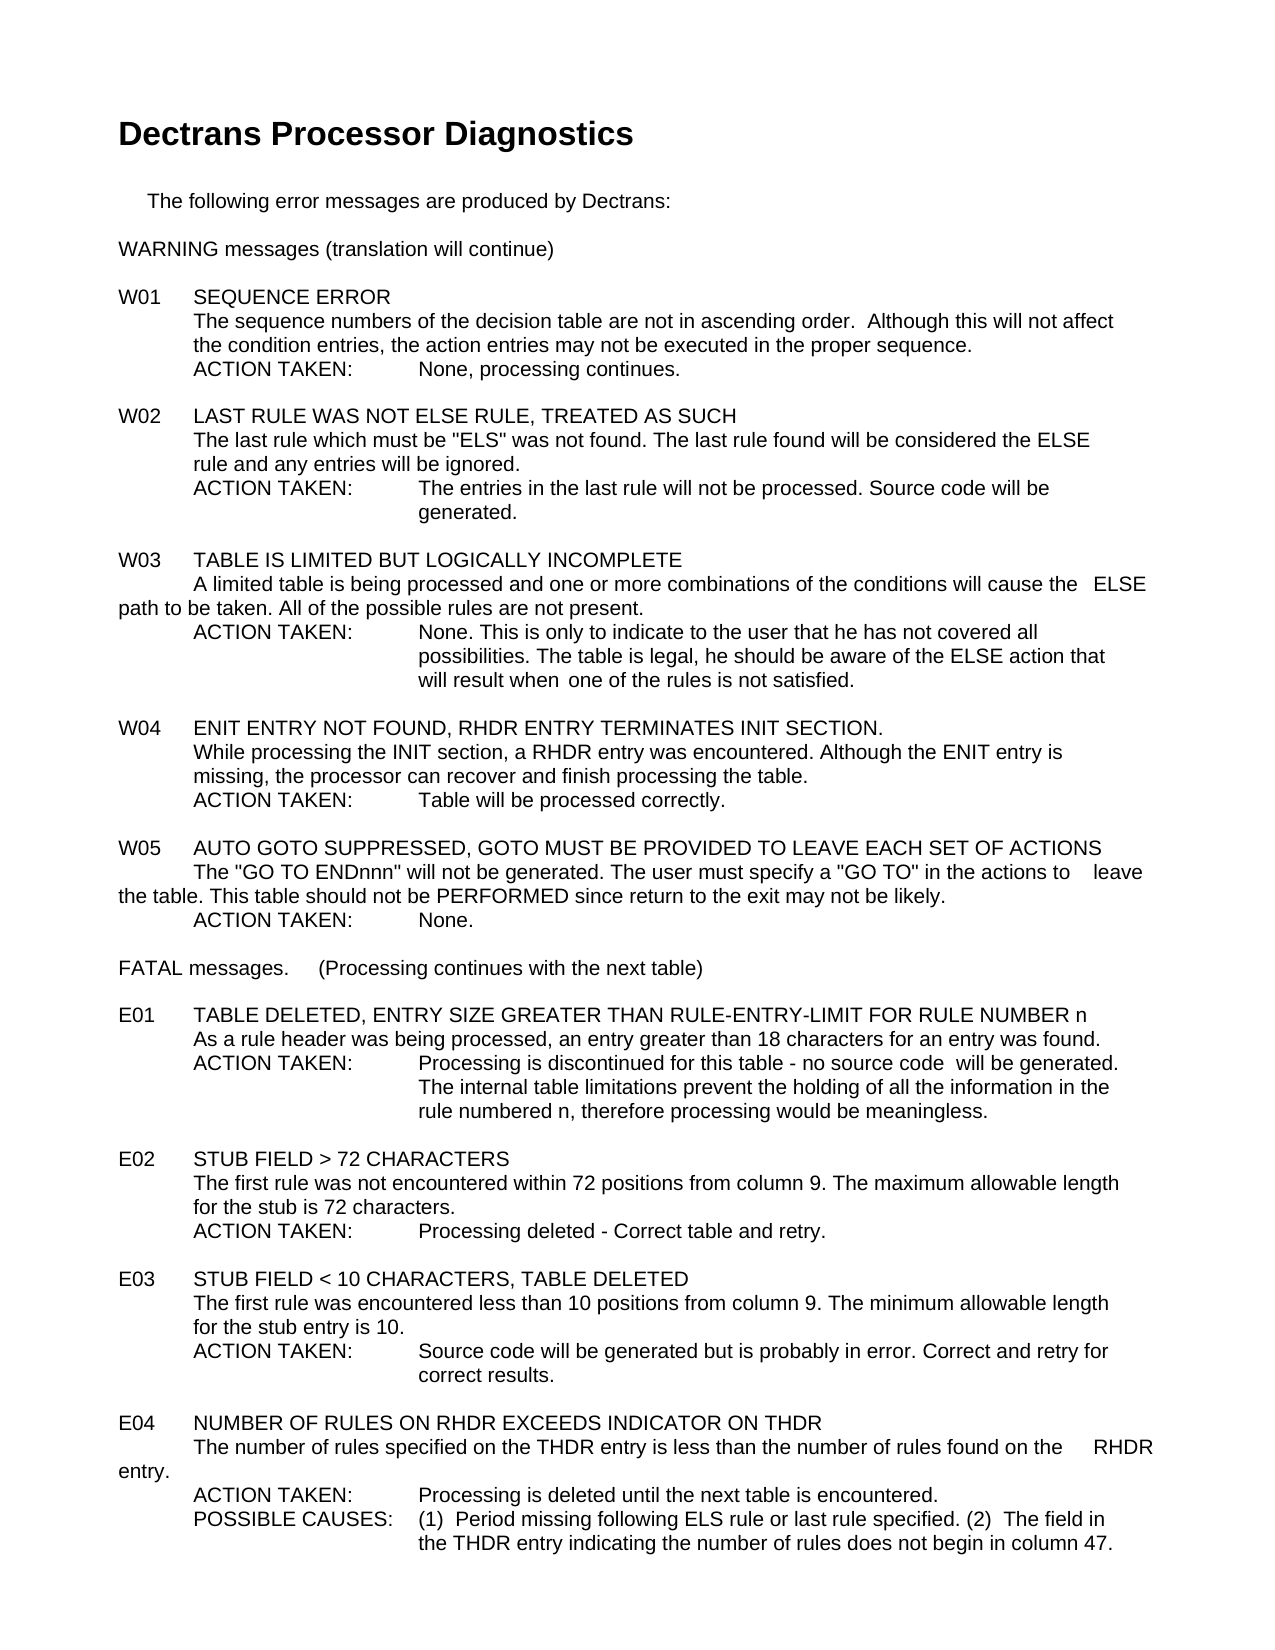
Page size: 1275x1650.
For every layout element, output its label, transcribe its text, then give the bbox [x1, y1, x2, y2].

text W01 SEQUENCE ERROR [118, 284, 1157, 308]
text W04 ENIT ENTRY NOT FOUND, RHDR ENTRY TERMINATES INIT SECTION. [118, 716, 1157, 740]
text As a rule header was being processed, an entry greater than 18 characters for an entry was found. [118, 1027, 1157, 1051]
text W02 LAST RULE WAS NOT ELSE RULE, TREATED AS SUCH [118, 404, 1157, 428]
text ACTION TAKEN: Processing is discontinued for this table - no source code will be generated. The internal table limitations prevent the holding of all the information in the rule numbered n, therefore processing would be meaningless. [118, 1051, 1157, 1123]
text ACTION TAKEN: Processing deleted - Correct table and retry. [118, 1219, 1157, 1243]
text POSSIBLE CAUSES: (1) Period missing following ELS rule or last rule specified. (2) The field in [118, 1506, 1157, 1530]
text ACTION TAKEN: Table will be processed correctly. [118, 788, 1157, 812]
text E03 STUB FIELD < 10 CHARACTERS, TABLE DELETED [118, 1267, 1157, 1291]
text the THDR entry indicating the number of rules does not begin in column 47. [118, 1530, 1157, 1554]
subtitle Dectrans Processor Diagnostics [118, 113, 1157, 152]
text ACTION TAKEN: None. This is only to indicate to the user that he has not covered all possibilities. The table is legal, he should be aware of the ELSE action that will result when one of the rules is not satisfied. [118, 620, 1157, 692]
text The last rule which must be "ELS" was not found. The last rule found will be considered the ELSE rule and any entries will be ignored. [118, 428, 1157, 476]
text W03 TABLE IS LIMITED BUT LOGICALLY INCOMPLETE [118, 548, 1157, 572]
text The following error messages are produced by Dectrans: [118, 189, 1157, 213]
text E01 TABLE DELETED, ENTRY SIZE GREATER THAN RULE-ENTRY-LIMIT FOR RULE NUMBER n [118, 1003, 1157, 1027]
text E04 NUMBER OF RULES ON RHDR EXCEEDS INDICATOR ON THDR [118, 1411, 1157, 1434]
text ACTION TAKEN: Processing is deleted until the next table is encountered. [118, 1482, 1157, 1506]
text The first rule was not encountered within 72 positions from column 9. The maximum allowable length for the stub is 72 characters. [118, 1171, 1157, 1219]
text ACTION TAKEN: None, processing continues. [118, 356, 1157, 380]
text ACTION TAKEN: The entries in the last rule will not be processed. Source code will be generated. [118, 476, 1157, 524]
text ACTION TAKEN: None. [118, 907, 1157, 931]
text A limited table is being processed and one or more combinations of the conditions will cause the ELSE path to be taken. All of the possible rules are not present. [118, 572, 1157, 620]
text While processing the INIT section, a RHDR entry was encountered. Although the ENIT entry is missing, the processor can recover and finish processing the table. [118, 740, 1157, 788]
text ACTION TAKEN: Source code will be generated but is probably in error. Correct and retry for correct results. [118, 1339, 1157, 1387]
text the condition entries, the action entries may not be executed in the proper sequence. [118, 332, 1157, 356]
text FATAL messages. (Processing continues with the next table) [118, 955, 1157, 979]
text The number of rules specified on the THDR entry is less than the number of rules found on the RHDR entry. [118, 1434, 1157, 1482]
text The sequence numbers of the decision table are not in ascending order. Although this will not affect [118, 308, 1157, 332]
text W05 AUTO GOTO SUPPRESSED, GOTO MUST BE PROVIDED TO LEAVE EACH SET OF ACTIONS [118, 836, 1157, 859]
text The first rule was encountered less than 10 positions from column 9. The minimum allowable length for the stub entry is 10. [118, 1291, 1157, 1339]
text WARNING messages (translation will continue) [118, 237, 1157, 261]
text E02 STUB FIELD > 72 CHARACTERS [118, 1147, 1157, 1171]
text The "GO TO ENDnnn" will not be generated. The user must specify a "GO TO" in the actions to leave the table. This table should not be PERFORMED since return to the exit may not be likely. [118, 859, 1157, 907]
